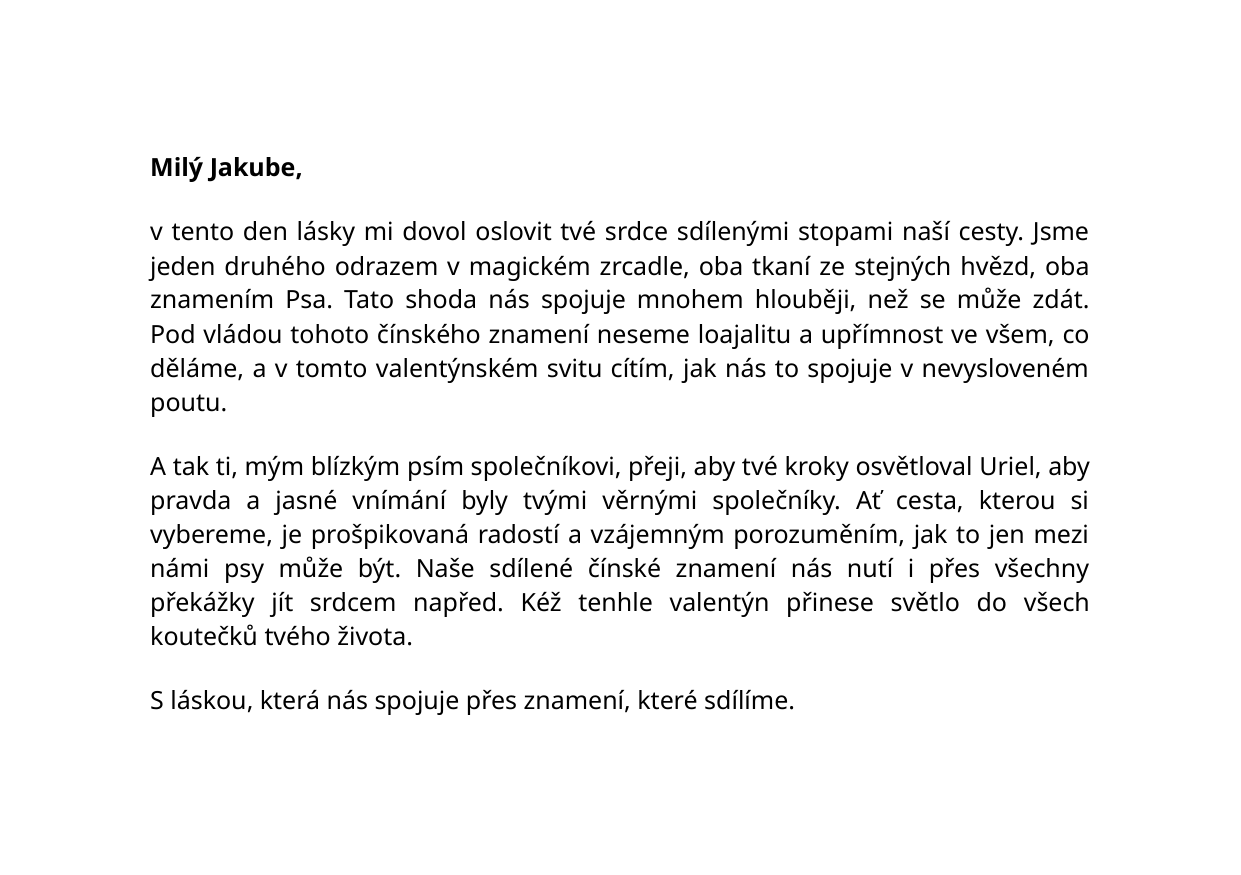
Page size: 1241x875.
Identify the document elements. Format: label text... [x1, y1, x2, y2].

text v tento den lásky mi dovol oslovit tvé srdce sdílenými stopami naší cesty. Jsme jeden druhého odrazem v magickém zrcadle, oba tkaní ze stejných hvězd, oba znamením Psa. Tato shoda nás spojuje mnohem hlouběji, než se může zdát. Pod vládou tohoto čínského znamení neseme loajalitu a upřímnost ve všem, co děláme, a v tomto valentýnském svitu cítím, jak nás to spojuje v nevysloveném poutu. [150, 214, 1091, 418]
text A tak ti, mým blízkým psím společníkovi, přeji, aby tvé kroky osvětloval Uriel, aby pravda a jasné vnímání byly tvými věrnými společníky. Ať cesta, kterou si vybereme, je prošpikovaná radostí a vzájemným porozuměním, jak to jen mezi námi psy může být. Naše sdílené čínské znamení nás nutí i přes všechny překážky jít srdcem napřed. Kéž tenhle valentýn přinese světlo do všech koutečků tvého života. [150, 448, 1091, 653]
text S láskou, která nás spojuje přes znamení, které sdílíme. [150, 683, 1091, 717]
text Milý Jakube, [150, 150, 1091, 184]
